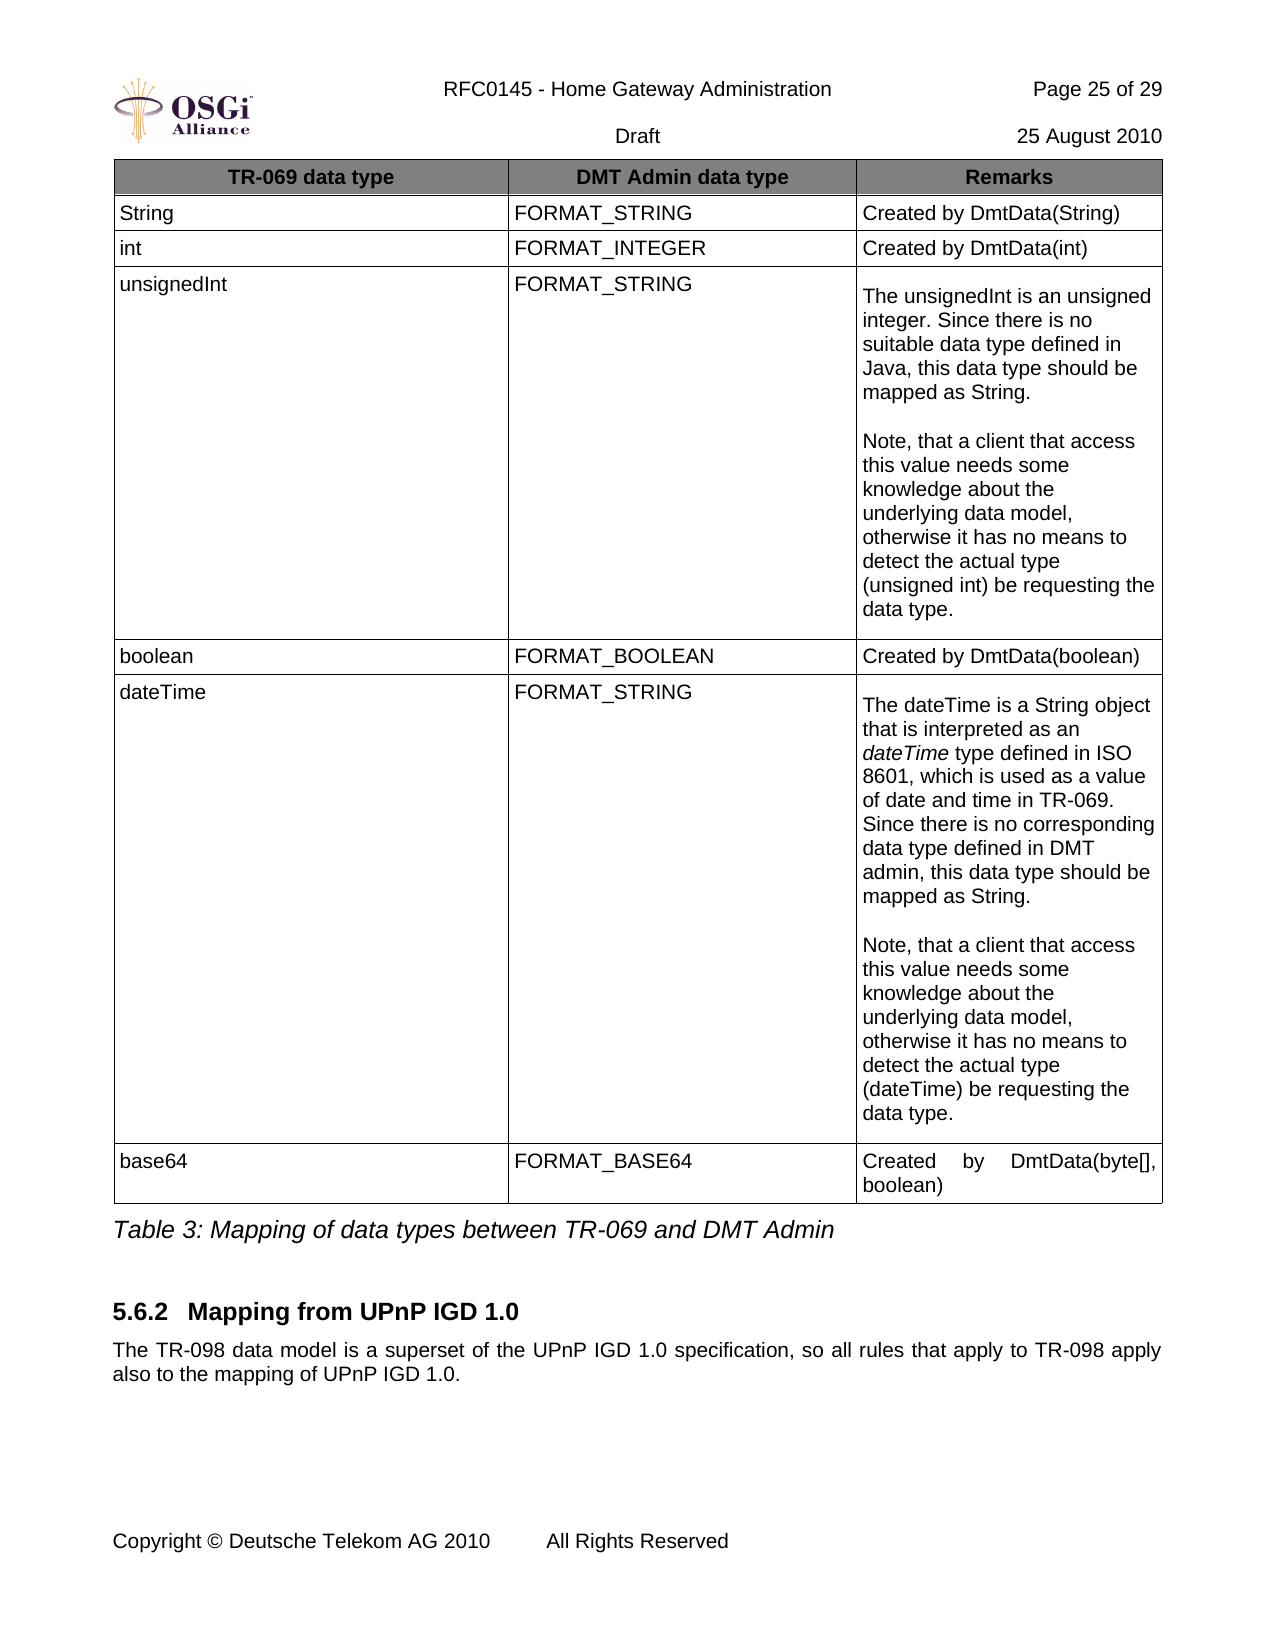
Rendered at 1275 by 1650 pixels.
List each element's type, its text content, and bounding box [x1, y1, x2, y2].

picture [114, 78, 254, 143]
table_cell FORMAT_BOOLEAN [509, 640, 856, 674]
table_cell FORMAT_STRING [509, 675, 856, 1143]
table_header Remarks [857, 160, 1162, 194]
table_cell Created by DmtData(byte[], boolean) [857, 1144, 1162, 1202]
table_cell The unsignedInt is an unsigned integer. Since there is no suitable data type defined in Java, this data type should be mapped as String. Note, that a client that access this value needs some knowledge about the underlying data model, otherwise it has no means to detect the actual type (unsigned int) be requesting the data type. [857, 267, 1162, 638]
table_cell Created by DmtData(int) [857, 231, 1162, 266]
table_cell Created by DmtData(String) [857, 196, 1162, 230]
table_cell FORMAT_STRING [509, 267, 856, 638]
table_cell base64 [115, 1144, 508, 1202]
table_cell dateTime [115, 675, 508, 1143]
table_cell Created by DmtData(boolean) [857, 640, 1162, 674]
table_cell int [115, 231, 508, 266]
table_cell FORMAT_BASE64 [509, 1144, 856, 1202]
table_cell FORMAT_STRING [509, 196, 856, 230]
table_cell FORMAT_INTEGER [509, 231, 856, 266]
table_cell unsignedInt [115, 267, 508, 638]
table_header TR-069 data type [115, 160, 508, 194]
subtitle Mapping from UPnP IGD 1.0 [112, 1297, 1162, 1326]
table_header DMT Admin data type [509, 160, 856, 194]
table_cell String [115, 196, 508, 230]
text Table 3: Mapping of data types between TR-069 and DMT Admin [112, 1215, 1162, 1244]
text The TR-098 data model is a superset of the UPnP IGD 1.0 specification, so all rules that apply to TR-098 apply also to the mapping of UPnP IGD 1.0. [112, 1338, 1162, 1386]
table_cell boolean [115, 640, 508, 674]
table_cell The dateTime is a String object that is interpreted as an dateTime type defined in ISO 8601, which is used as a value of date and time in TR-069. Since there is no corresponding data type defined in DMT admin, this data type should be mapped as String. Note, that a client that access this value needs some knowledge about the underlying data model, otherwise it has no means to detect the actual type (dateTime) be requesting the data type. [857, 675, 1162, 1143]
